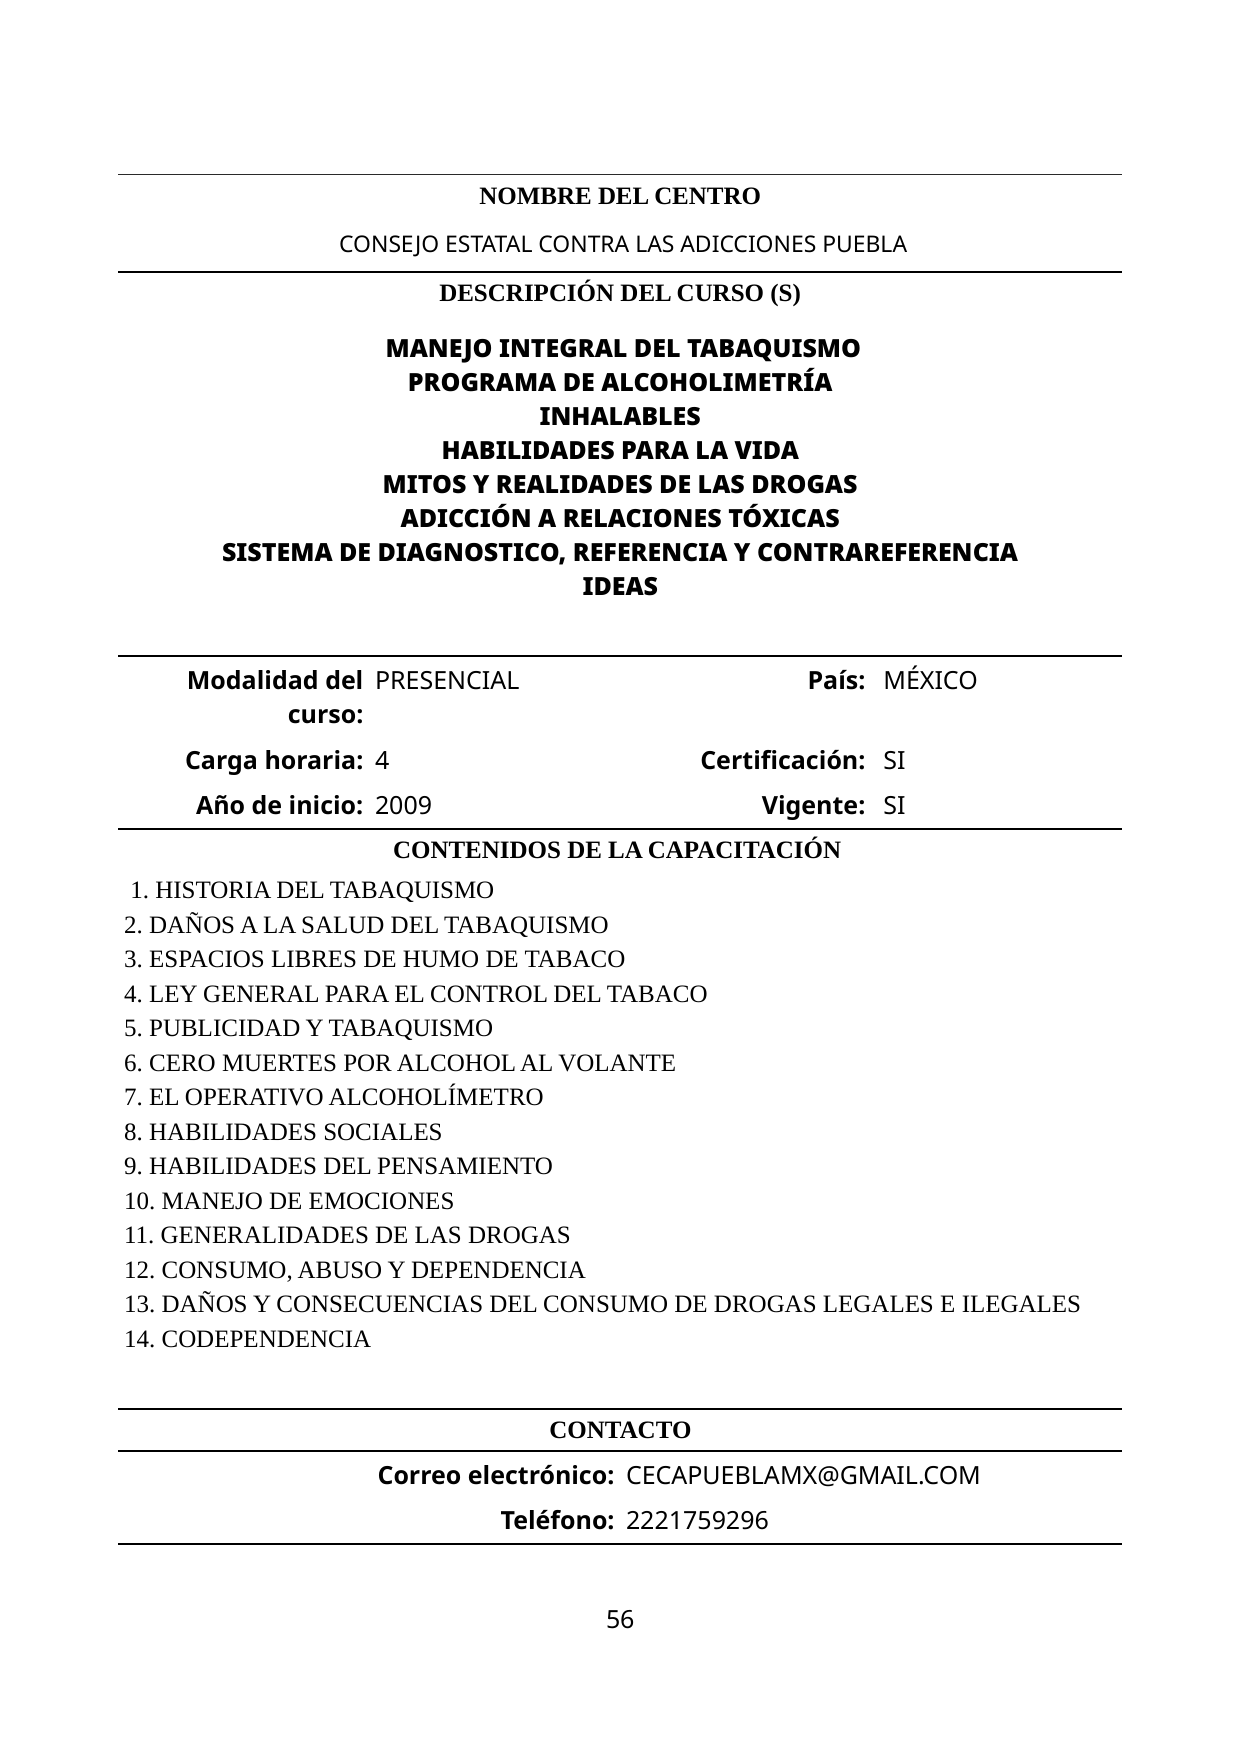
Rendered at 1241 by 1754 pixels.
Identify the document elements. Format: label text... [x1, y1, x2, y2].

table_cell MÉXICO [871, 657, 1122, 737]
table_cell Correo electrónico: [118, 1452, 620, 1497]
table_cell Modalidad del curso: [118, 657, 369, 737]
table_cell 2009 [369, 782, 620, 828]
table_cell 4 [369, 737, 620, 782]
table_cell Año de inicio: [118, 782, 369, 828]
table_cell MANEJO INTEGRAL DEL TABAQUISMO PROGRAMA DE ALCOHOLIMETRÍA INHALABLES HABILIDADES PARA LA VIDA MITOS Y REALIDADES DE LAS DROGAS ADICCIÓN A RELACIONES TÓXICAS SISTEMA DE DIAGNOSTICO, REFERENCIA Y CONTRAREFERENCIA IDEAS [118, 313, 1122, 655]
table_cell Vigente: [620, 782, 871, 828]
table_cell Teléfono: [118, 1497, 620, 1543]
table_cell DESCRIPCIÓN DEL CURSO (S) [118, 273, 1122, 313]
table_cell SI [871, 782, 1122, 828]
table_cell CECAPUEBLAMX@GMAIL.COM [620, 1452, 1122, 1497]
table_cell 2221759296 [620, 1497, 1122, 1543]
table_cell Certificación: [620, 737, 871, 782]
table_cell CONSEJO ESTATAL CONTRA LAS ADICCIONES PUEBLA [118, 216, 1122, 271]
table_cell SI [871, 737, 1122, 782]
table_cell PRESENCIAL [369, 657, 620, 737]
table_cell 1. HISTORIA DEL TABAQUISMO 2. DAÑOS A LA SALUD DEL TABAQUISMO 3. ESPACIOS LIBRES DE HUMO DE TABACO 4. LEY GENERAL PARA EL CONTROL DEL TABACO 5. PUBLICIDAD Y TABAQUISMO 6. CERO MUERTES POR ALCOHOL AL VOLANTE 7. EL OPERATIVO ALCOHOLÍMETRO 8. HABILIDADES SOCIALES 9. HABILIDADES DEL PENSAMIENTO 10. MANEJO DE EMOCIONES 11. GENERALIDADES DE LAS DROGAS 12. CONSUMO, ABUSO Y DEPENDENCIA 13. DAÑOS Y CONSECUENCIAS DEL CONSUMO DE DROGAS LEGALES E ILEGALES 14. CODEPENDENCIA [118, 870, 1122, 1407]
table_cell CONTACTO [118, 1410, 1122, 1450]
table_cell País: [620, 657, 871, 737]
table_cell CONTENIDOS DE LA CAPACITACIÓN [118, 830, 1122, 870]
table_cell Carga horaria: [118, 737, 369, 782]
table_header NOMBRE DEL CENTRO [118, 176, 1122, 216]
